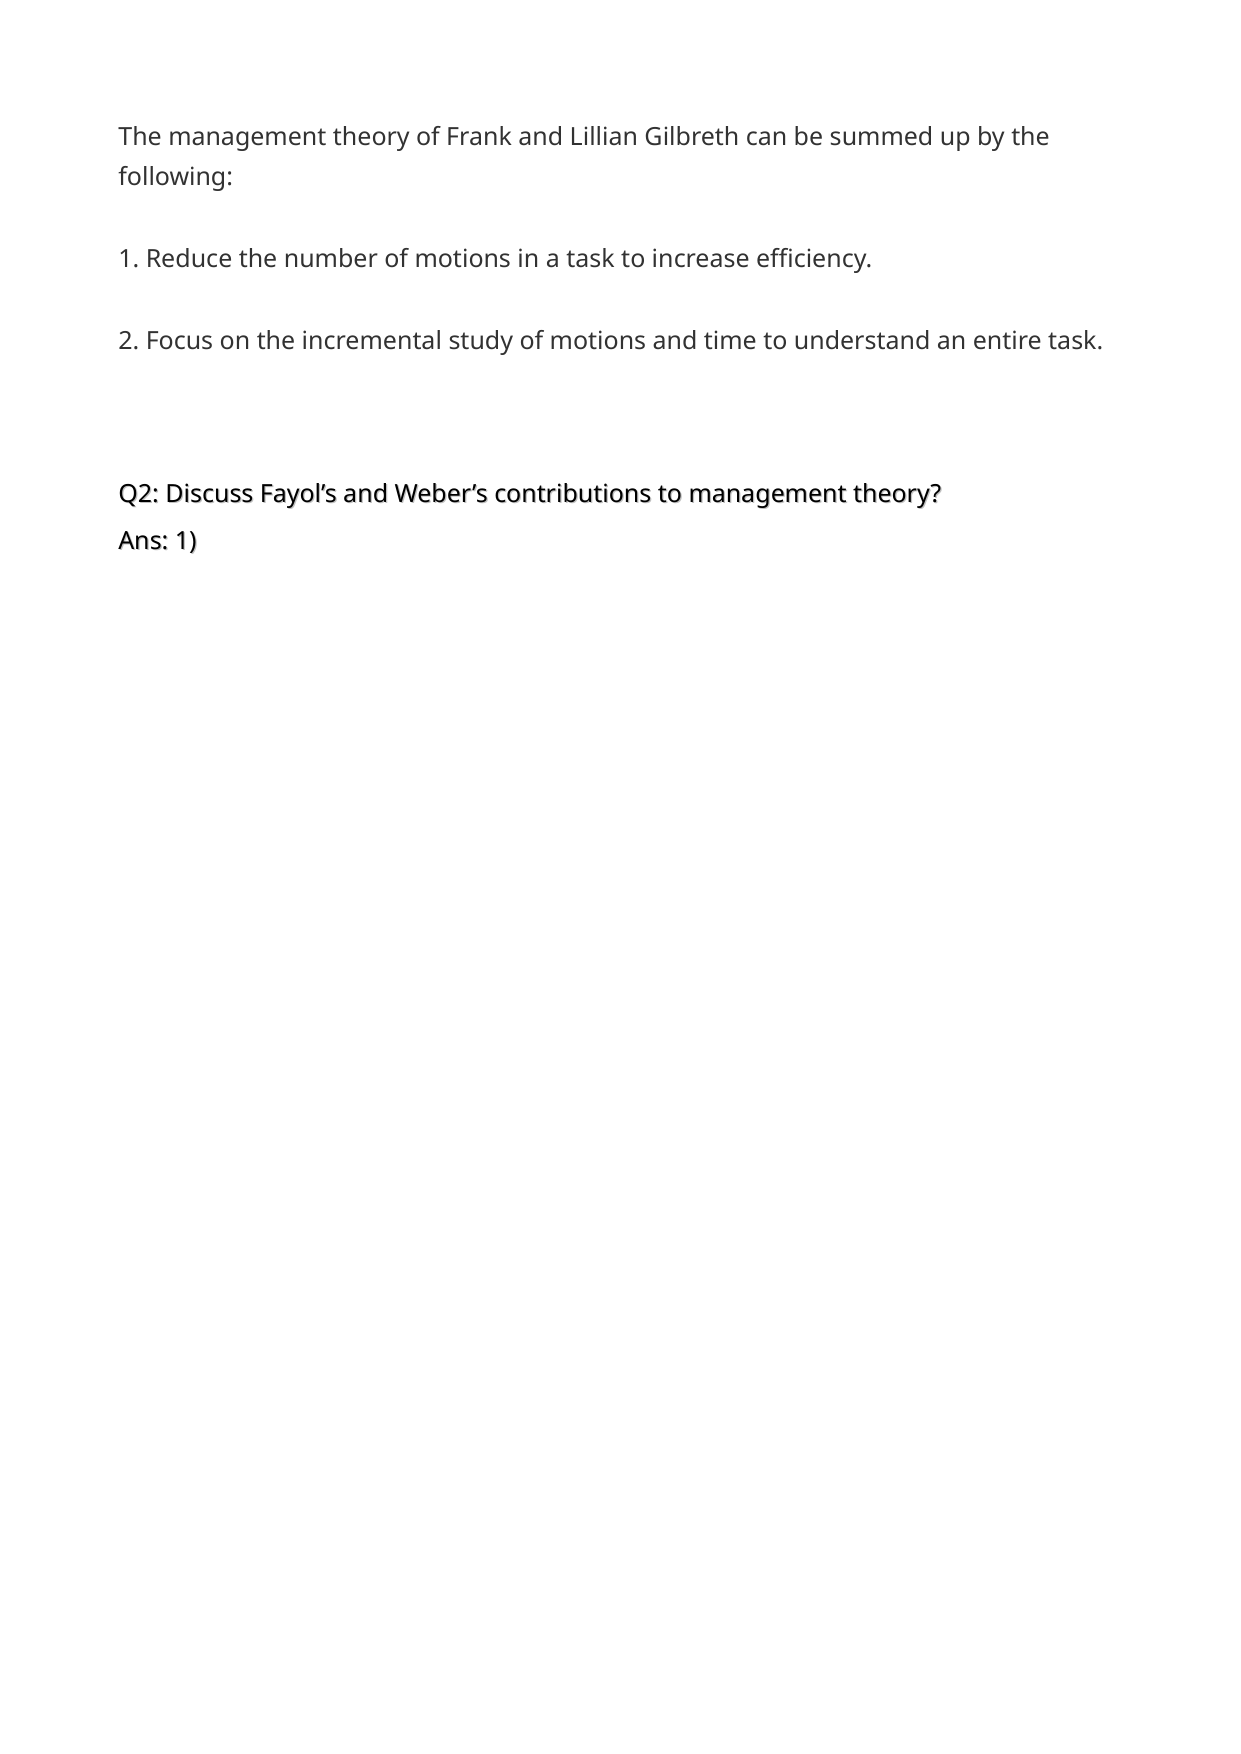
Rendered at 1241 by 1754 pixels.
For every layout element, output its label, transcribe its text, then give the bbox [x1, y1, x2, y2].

text Q2: Discuss Fayol’s and Weber’s contributions to management theory? [118, 476, 1122, 510]
text Ans: 1) [118, 522, 1122, 556]
text The management theory of Frank and Lillian Gilbreth can be summed up by the following: 1. Reduce the number of motions in a task to increase efficiency. 2. Focus on the incremental study of motions and time to understand an entire task. [118, 118, 1122, 356]
